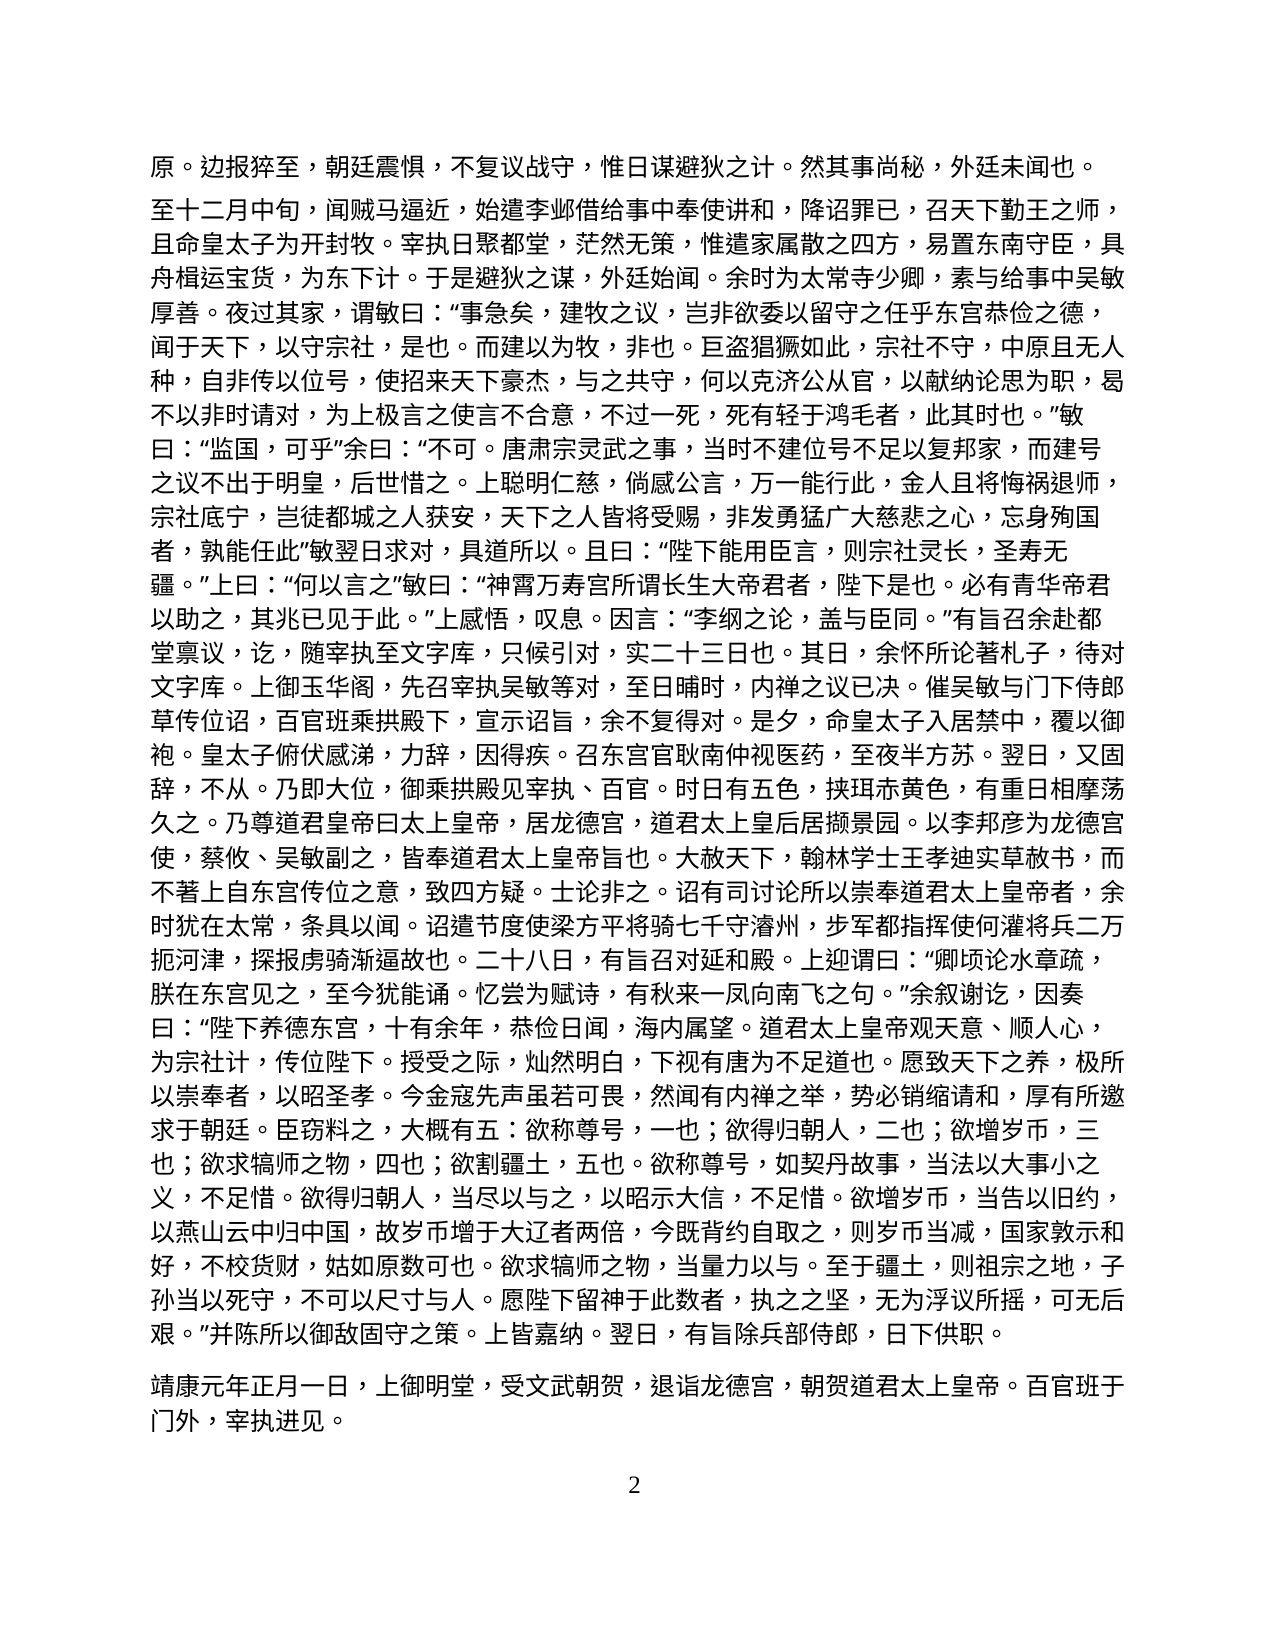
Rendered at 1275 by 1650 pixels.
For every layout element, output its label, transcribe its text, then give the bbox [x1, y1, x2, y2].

text 至十二月中旬，闻贼马逼近，始遣李邺借给事中奉使讲和，降诏罪已，召天下勤王之师，且命皇太子为开封牧。宰执日聚都堂，茫然无策，惟遣家属散之四方，易置东南守臣，具舟楫运宝货，为东下计。于是避狄之谋，外廷始闻。余时为太常寺少卿，素与给事中吴敏厚善。夜过其家，谓敏曰：“事急矣，建牧之议，岂非欲委以留守之任乎东宫恭俭之德，闻于天下，以守宗社，是也。而建以为牧，非也。巨盗猖獗如此，宗社不守，中原且无人种，自非传以位号，使招来天下豪杰，与之共守，何以克济公从官，以献纳论思为职，曷不以非时请对，为上极言之使言不合意，不过一死，死有轻于鸿毛者，此其时也。”敏曰：“监国，可乎”余曰：“不可。唐肃宗灵武之事，当时不建位号不足以复邦家，而建号之议不出于明皇，后世惜之。上聪明仁慈，倘感公言，万一能行此，金人且将悔祸退师，宗社底宁，岂徒都城之人获安，天下之人皆将受赐，非发勇猛广大慈悲之心，忘身殉国者，孰能任此”敏翌日求对，具道所以。且曰：“陛下能用臣言，则宗社灵长，圣寿无疆。”上曰：“何以言之”敏曰：“神霄万寿宫所谓长生大帝君者，陛下是也。必有青华帝君以助之，其兆已见于此。”上感悟，叹息。因言：“李纲之论，盖与臣同。”有旨召余赴都堂禀议，讫，随宰执至文字库，只候引对，实二十三日也。其日，余怀所论著札子，待对文字库。上御玉华阁，先召宰执吴敏等对，至日晡时，内禅之议已决。催吴敏与门下侍郎草传位诏，百官班乘拱殿下，宣示诏旨，余不复得对。是夕，命皇太子入居禁中，覆以御袍。皇太子俯伏感涕，力辞，因得疾。召东宫官耿南仲视医药，至夜半方苏。翌日，又固辞，不从。乃即大位，御乘拱殿见宰执、百官。时日有五色，挟珥赤黄色，有重日相摩荡久之。乃尊道君皇帝曰太上皇帝，居龙德宫，道君太上皇后居撷景园。以李邦彦为龙德宫使，蔡攸、吴敏副之，皆奉道君太上皇帝旨也。大赦天下，翰林学士王孝迪实草赦书，而不著上自东宫传位之意，致四方疑。士论非之。诏有司讨论所以崇奉道君太上皇帝者，余时犹在太常，条具以闻。诏遣节度使梁方平将骑七千守濬州，步军都指挥使何灌将兵二万扼河津，探报虏骑渐逼故也。二十八日，有旨召对延和殿。上迎谓曰：“卿顷论水章疏，朕在东宫见之，至今犹能诵。忆尝为赋诗，有秋来一凤向南飞之句。”余叙谢讫，因奏曰：“陛下养德东宫，十有余年，恭俭日闻，海内属望。道君太上皇帝观天意、顺人心，为宗社计，传位陛下。授受之际，灿然明白，下视有唐为不足道也。愿致天下之养，极所以崇奉者，以昭圣孝。今金寇先声虽若可畏，然闻有内禅之举，势必销缩请和，厚有所邀求于朝廷。臣窃料之，大概有五：欲称尊号，一也；欲得归朝人，二也；欲增岁币，三也；欲求犒师之物，四也；欲割疆土，五也。欲称尊号，如契丹故事，当法以大事小之义，不足惜。欲得归朝人，当尽以与之，以昭示大信，不足惜。欲增岁币，当告以旧约，以燕山云中归中国，故岁币增于大辽者两倍，今既背约自取之，则岁币当减，国家敦示和好，不校货财，姑如原数可也。欲求犒师之物，当量力以与。至于疆土，则祖宗之地，子孙当以死守，不可以尺寸与人。愿陛下留神于此数者，执之之坚，无为浮议所摇，可无后艰。”并陈所以御敌固守之策。上皆嘉纳。翌日，有旨除兵部侍郎，日下供职。 [150, 193, 1125, 1351]
text 靖康元年正月一日，上御明堂，受文武朝贺，退诣龙德宫，朝贺道君太上皇帝。百官班于门外，宰执进见。 [150, 1369, 1125, 1437]
text 原。边报猝至，朝廷震惧，不复议战守，惟日谋避狄之计。然其事尚秘，外廷未闻也。 [150, 150, 1125, 184]
